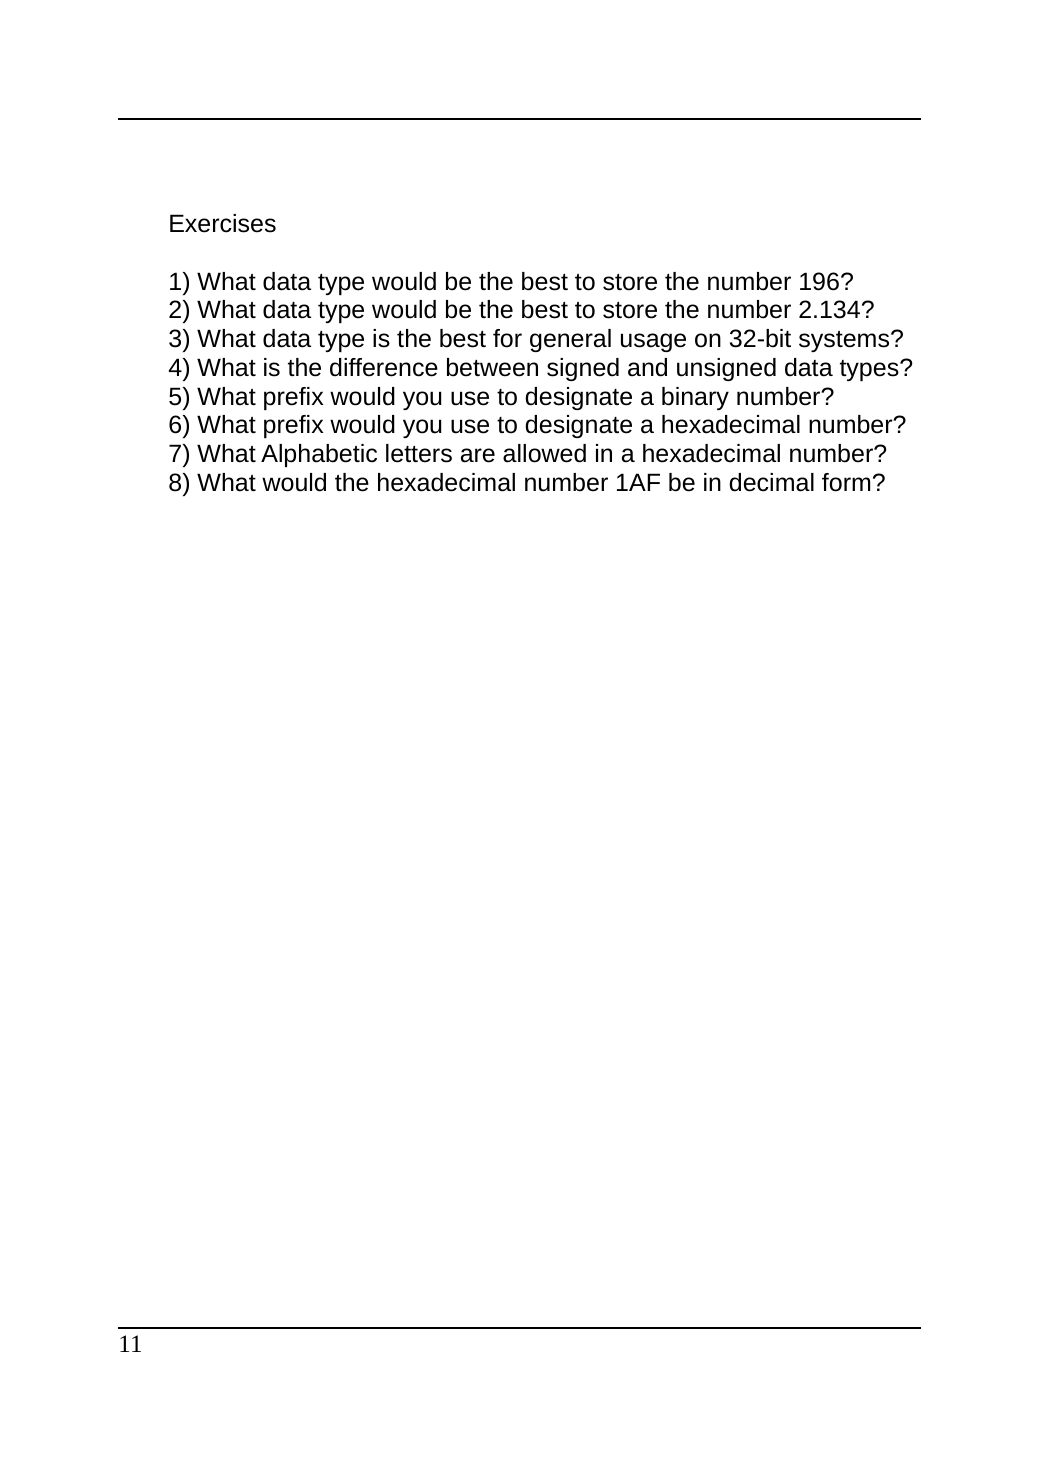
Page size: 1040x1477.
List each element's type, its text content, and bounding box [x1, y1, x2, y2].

text Exercises [118, 209, 921, 238]
text 5) What prefix would you use to designate a binary number? [118, 381, 921, 410]
text 7) What Alphabetic letters are allowed in a hexadecimal number? [118, 439, 921, 468]
text 2) What data type would be the best to store the number 2.134? [118, 295, 921, 324]
text 1) What data type would be the best to store the number 196? [118, 266, 921, 295]
text 6) What prefix would you use to designate a hexadecimal number? [118, 410, 921, 439]
text 4) What is the difference between signed and unsigned data types? [118, 353, 921, 381]
text 3) What data type is the best for general usage on 32-bit systems? [118, 324, 921, 353]
text 8) What would the hexadecimal number 1AF be in decimal form? [118, 468, 921, 496]
